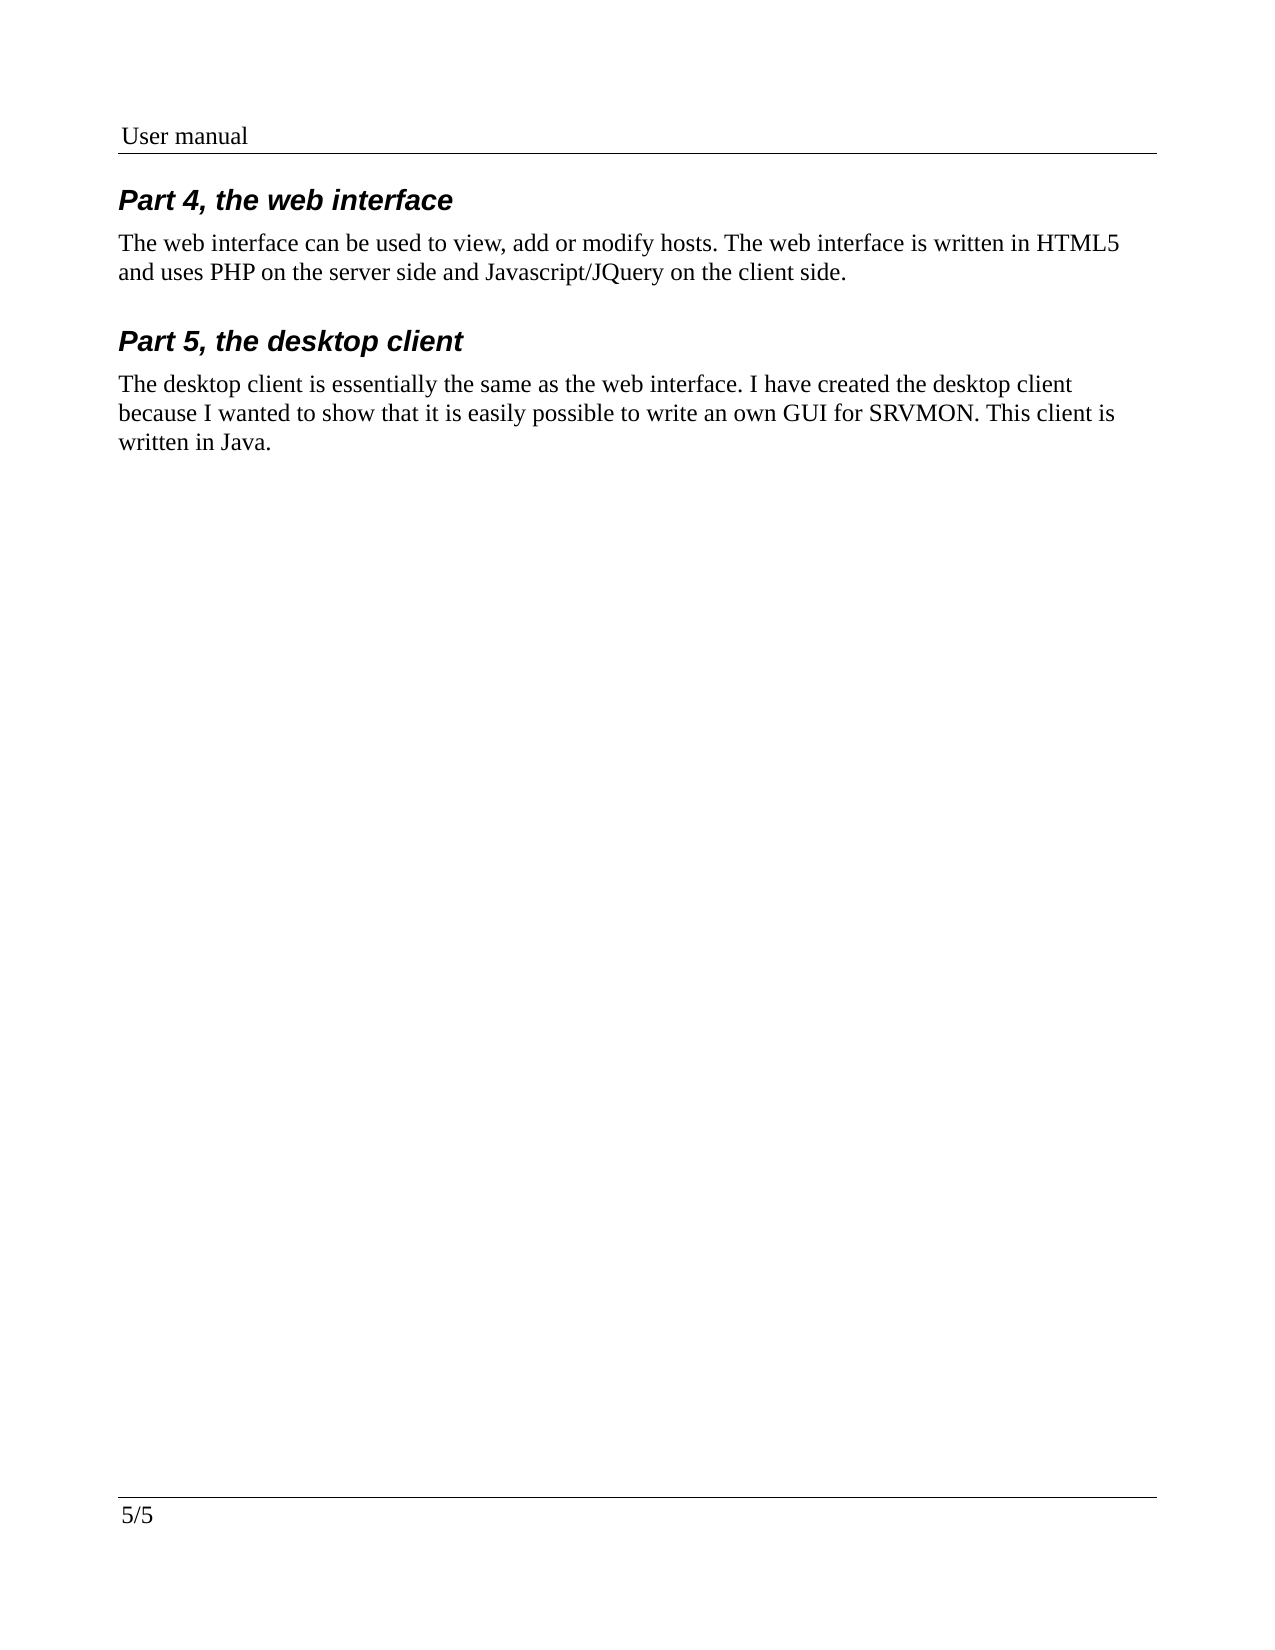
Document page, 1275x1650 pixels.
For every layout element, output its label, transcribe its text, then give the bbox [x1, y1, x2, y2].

subtitle Part 5, the desktop client [118, 323, 1157, 357]
subtitle Part 4, the web interface [118, 182, 1157, 216]
text The desktop client is essentially the same as the web interface. I have created the desktop client because I wanted to show that it is easily possible to write an own GUI for SRVMON. This client is written in Java. [118, 369, 1157, 456]
text The web interface can be used to view, add or modify hosts. The web interface is written in HTML5 and uses PHP on the server side and Javascript/JQuery on the client side. [118, 228, 1157, 286]
